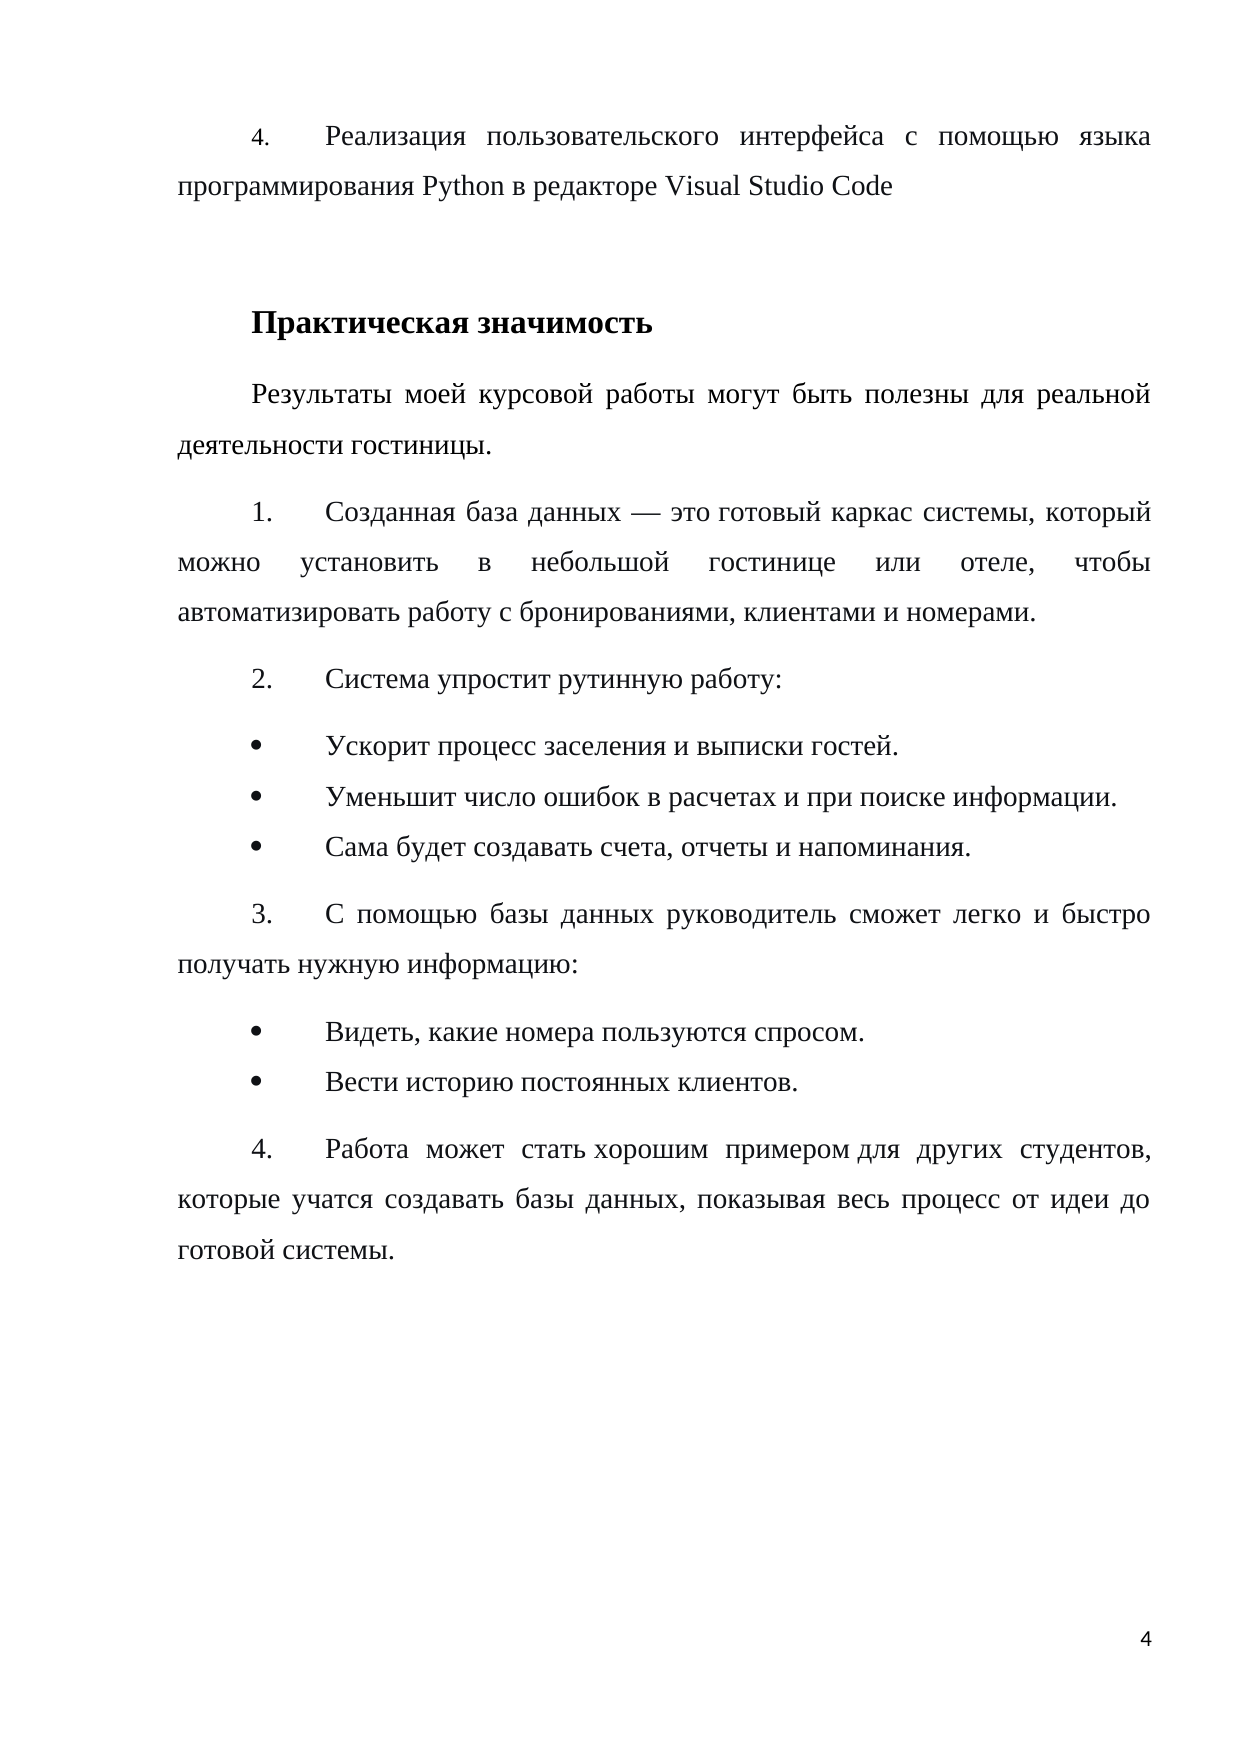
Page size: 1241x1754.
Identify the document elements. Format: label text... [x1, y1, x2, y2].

subtitle Практическая значимость [177, 302, 1152, 341]
list Вести историю постоянных клиентов. [177, 1064, 1152, 1098]
list Уменьшит число ошибок в расчетах и при поиске информации. [177, 779, 1152, 812]
list Работа может стать хорошим примером для других студентов, которые учатся создавать базы данных, показывая весь процесс от идеи до готовой системы. [177, 1131, 1152, 1265]
list Сама будет создавать счета, отчеты и напоминания. [177, 829, 1152, 863]
list Система упростит рутинную работу: [177, 661, 1152, 695]
list Ускорит процесс заселения и выписки гостей. [177, 728, 1152, 762]
list Видеть, какие номера пользуются спросом. [177, 1014, 1152, 1047]
list Созданная база данных — это готовый каркас системы, который можно установить в небольшой гостинице или отеле, чтобы автоматизировать работу с бронированиями, клиентами и номерами. [177, 494, 1152, 628]
list Реализация пользовательского интерфейса с помощью языка программирования Python в редакторе Visual Studio Code [177, 118, 1152, 202]
text Результаты моей курсовой работы могут быть полезны для реальной деятельности гостиницы. [177, 377, 1152, 460]
list С помощью базы данных руководитель сможет легко и быстро получать нужную информацию: [177, 896, 1152, 980]
